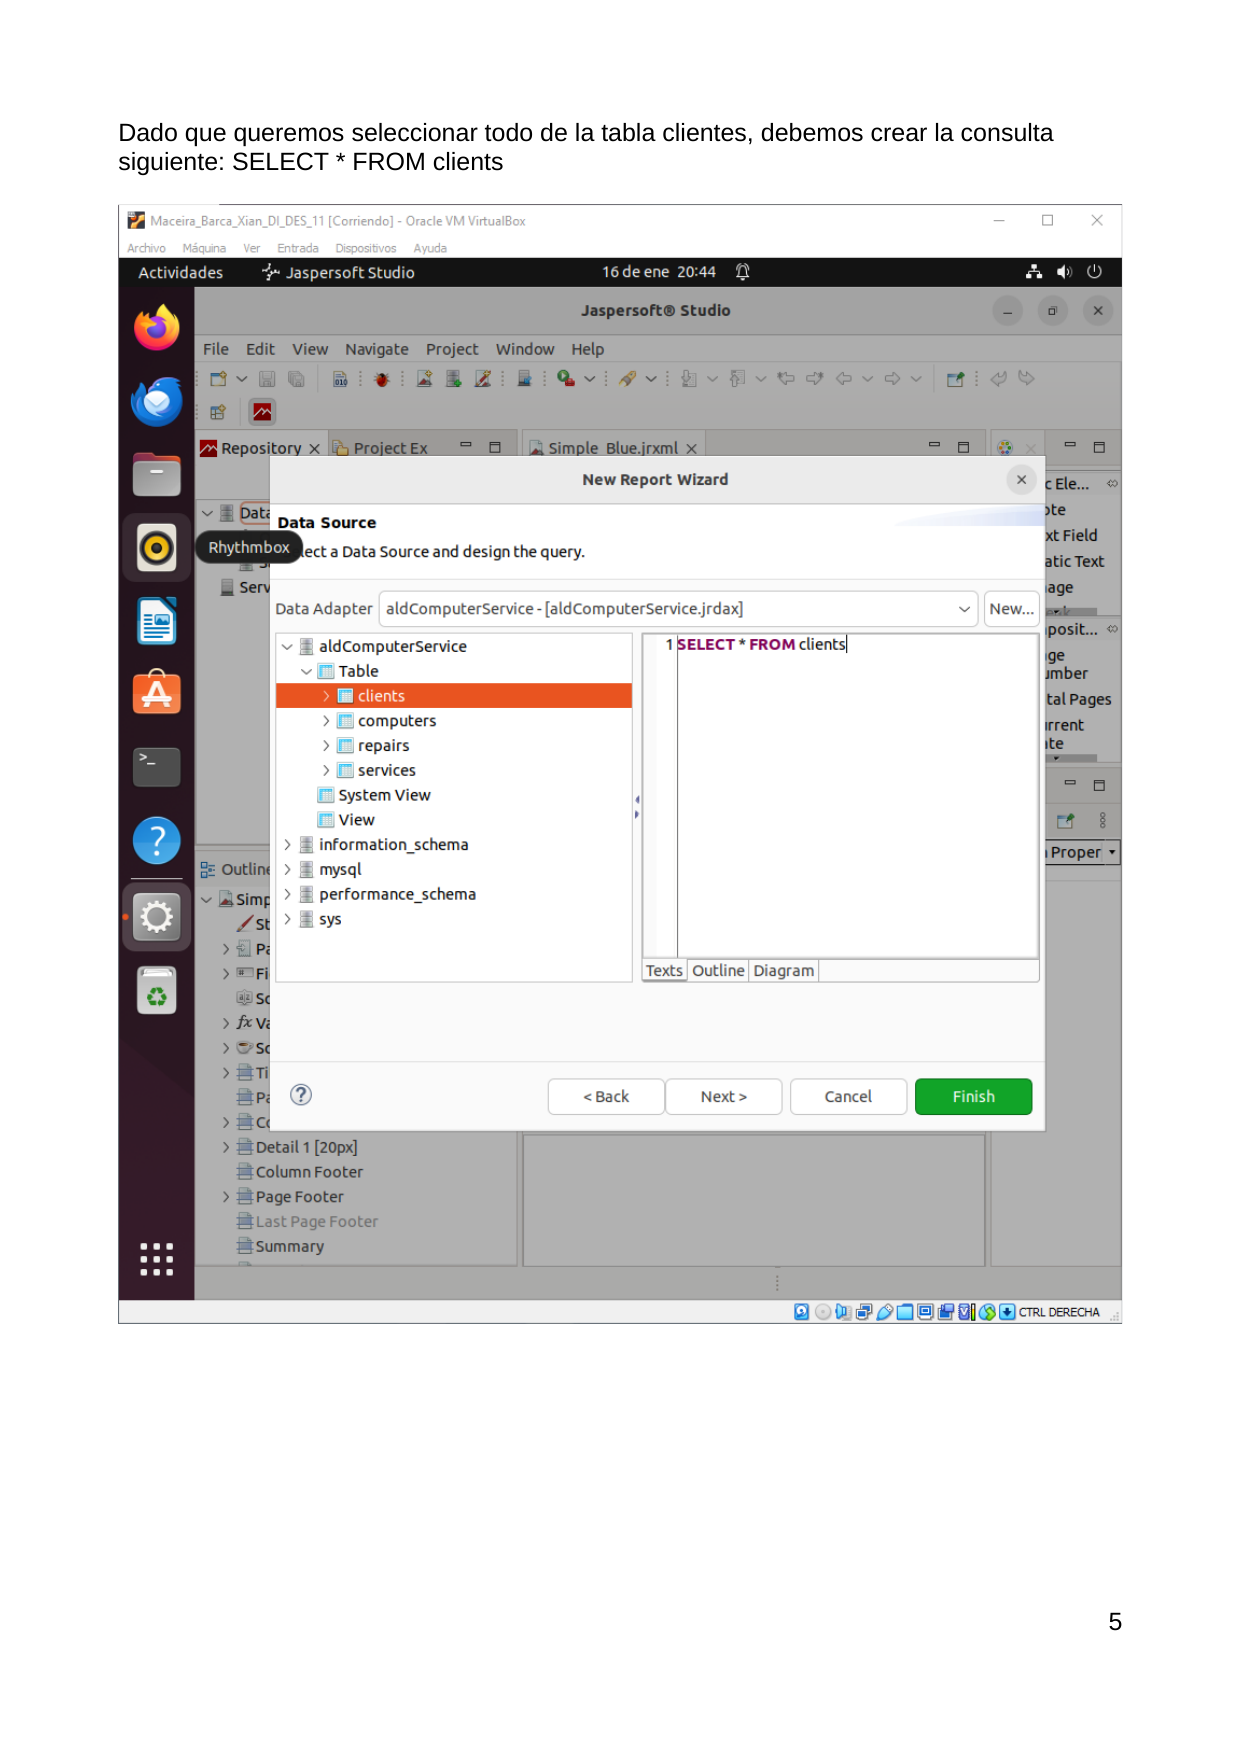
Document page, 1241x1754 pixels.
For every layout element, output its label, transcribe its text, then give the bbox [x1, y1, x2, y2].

picture [118, 204, 1123, 1324]
text Dado que queremos seleccionar todo de la tabla clientes, debemos crear la consulta siguiente: SELECT * FROM clients [118, 118, 1122, 176]
